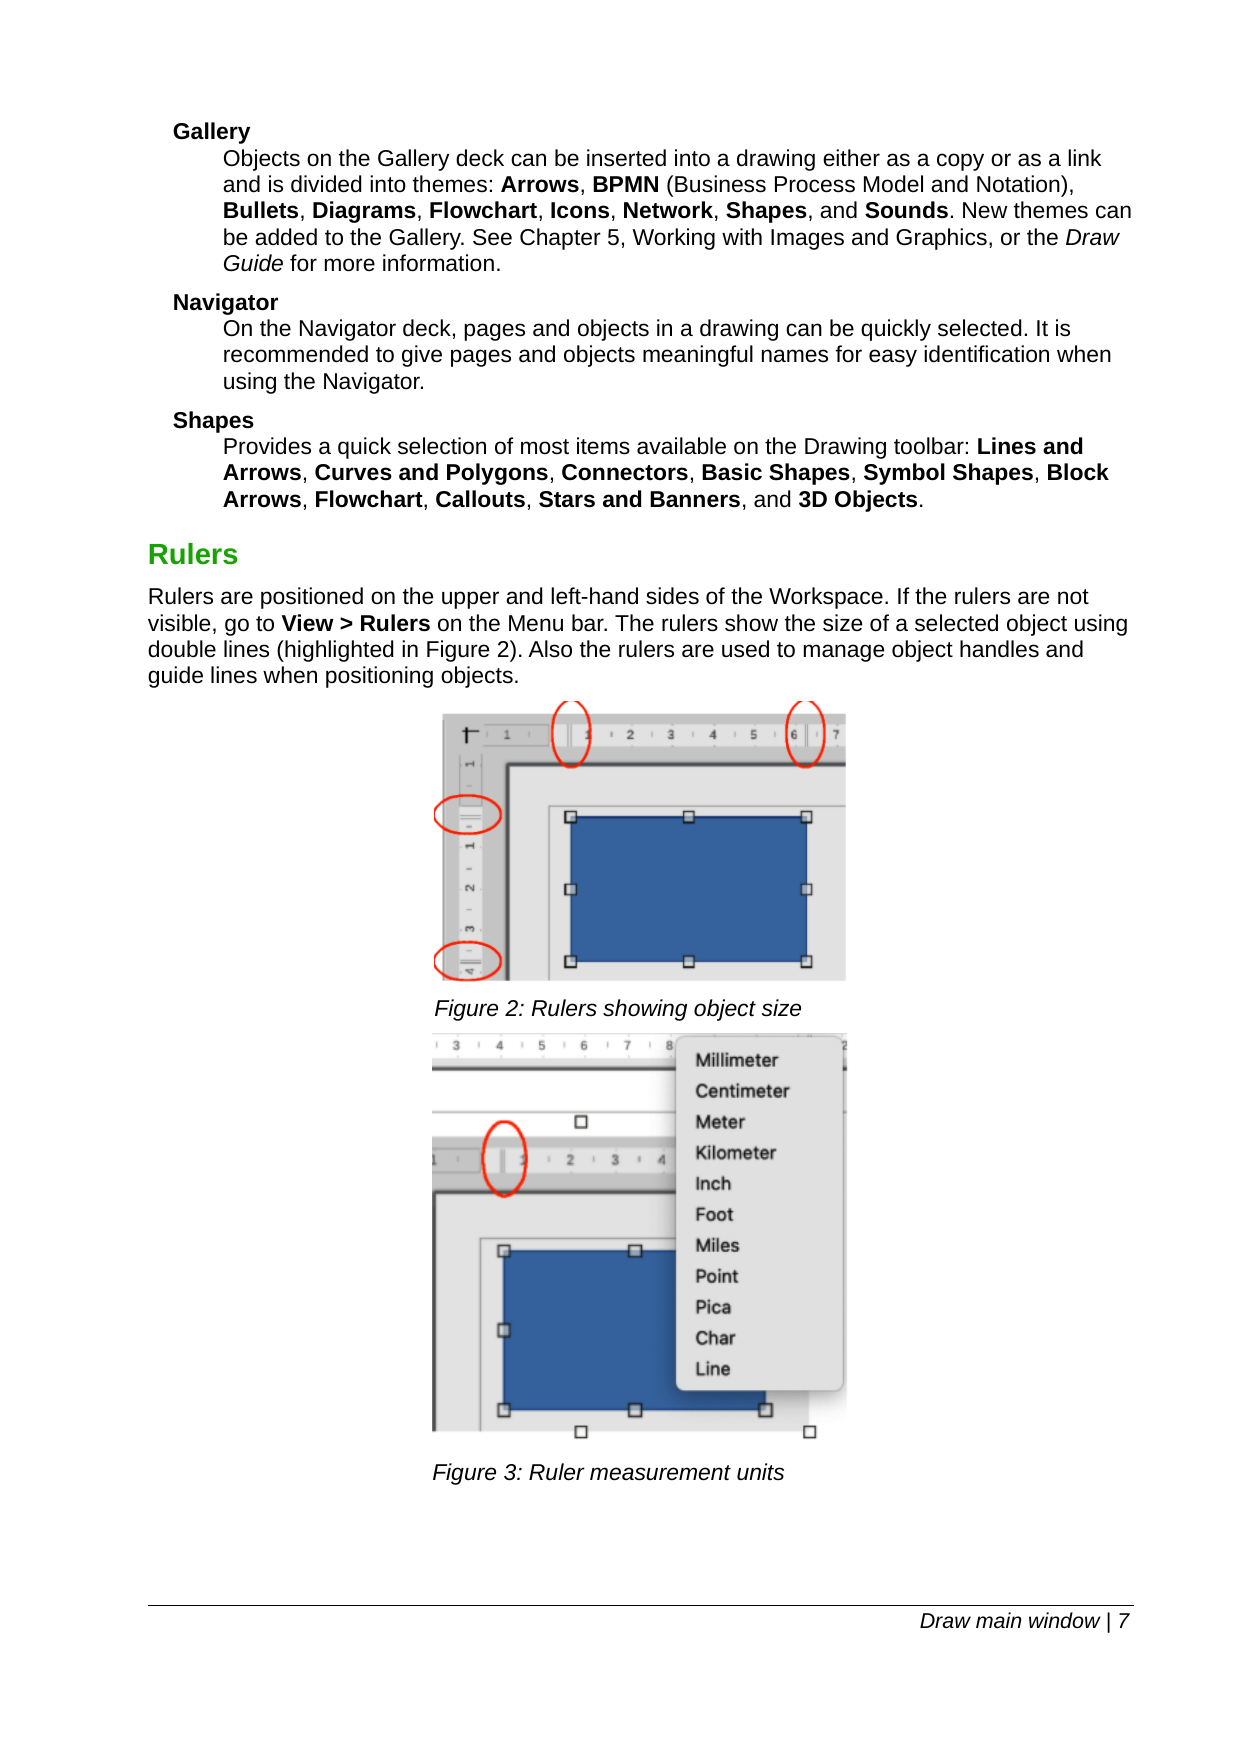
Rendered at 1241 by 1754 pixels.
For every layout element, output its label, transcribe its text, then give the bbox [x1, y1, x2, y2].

text Figure 3: Ruler measurement units [432, 1459, 849, 1486]
text Figure 2: Rulers showing object size [434, 995, 848, 1021]
text Gallery [173, 118, 1134, 144]
text Provides a quick selection of most items available on the Drawing toolbar: Lines and Arrows, Curves and Polygons, Connectors, Basic Shapes, Symbol Shapes, Block Arrows, Flowchart, Callouts, Stars and Banners, and 3D Objects. [223, 433, 1134, 512]
picture [432, 1033, 850, 1447]
text Objects on the Gallery deck can be inserted into a drawing either as a copy or as a link and is divided into themes: Arrows, BPMN (Business Process Model and Notation), Bullets, Diagrams, Flowchart, Icons, Network, Shapes, and Sounds. New themes can be added to the Gallery. See Chapter 5, Working with Images and Graphics, or the Draw Guide for more information. [223, 144, 1134, 276]
text Rulers are positioned on the upper and left-hand sides of the Workspace. If the rulers are not visible, go to View > Rulers on the Menu bar. The rulers show the size of a selected object using double lines (highlighted in Figure 2). Also the rulers are used to manage object handles and guide lines when positioning objects. [148, 583, 1134, 688]
subtitle Rulers [148, 537, 1134, 571]
picture [434, 701, 848, 983]
text Navigator [173, 289, 1134, 315]
text On the Navigator deck, pages and objects in a drawing can be quickly selected. It is recommended to give pages and objects meaningful names for easy identification when using the Navigator. [223, 315, 1134, 394]
text Shapes [173, 407, 1134, 433]
